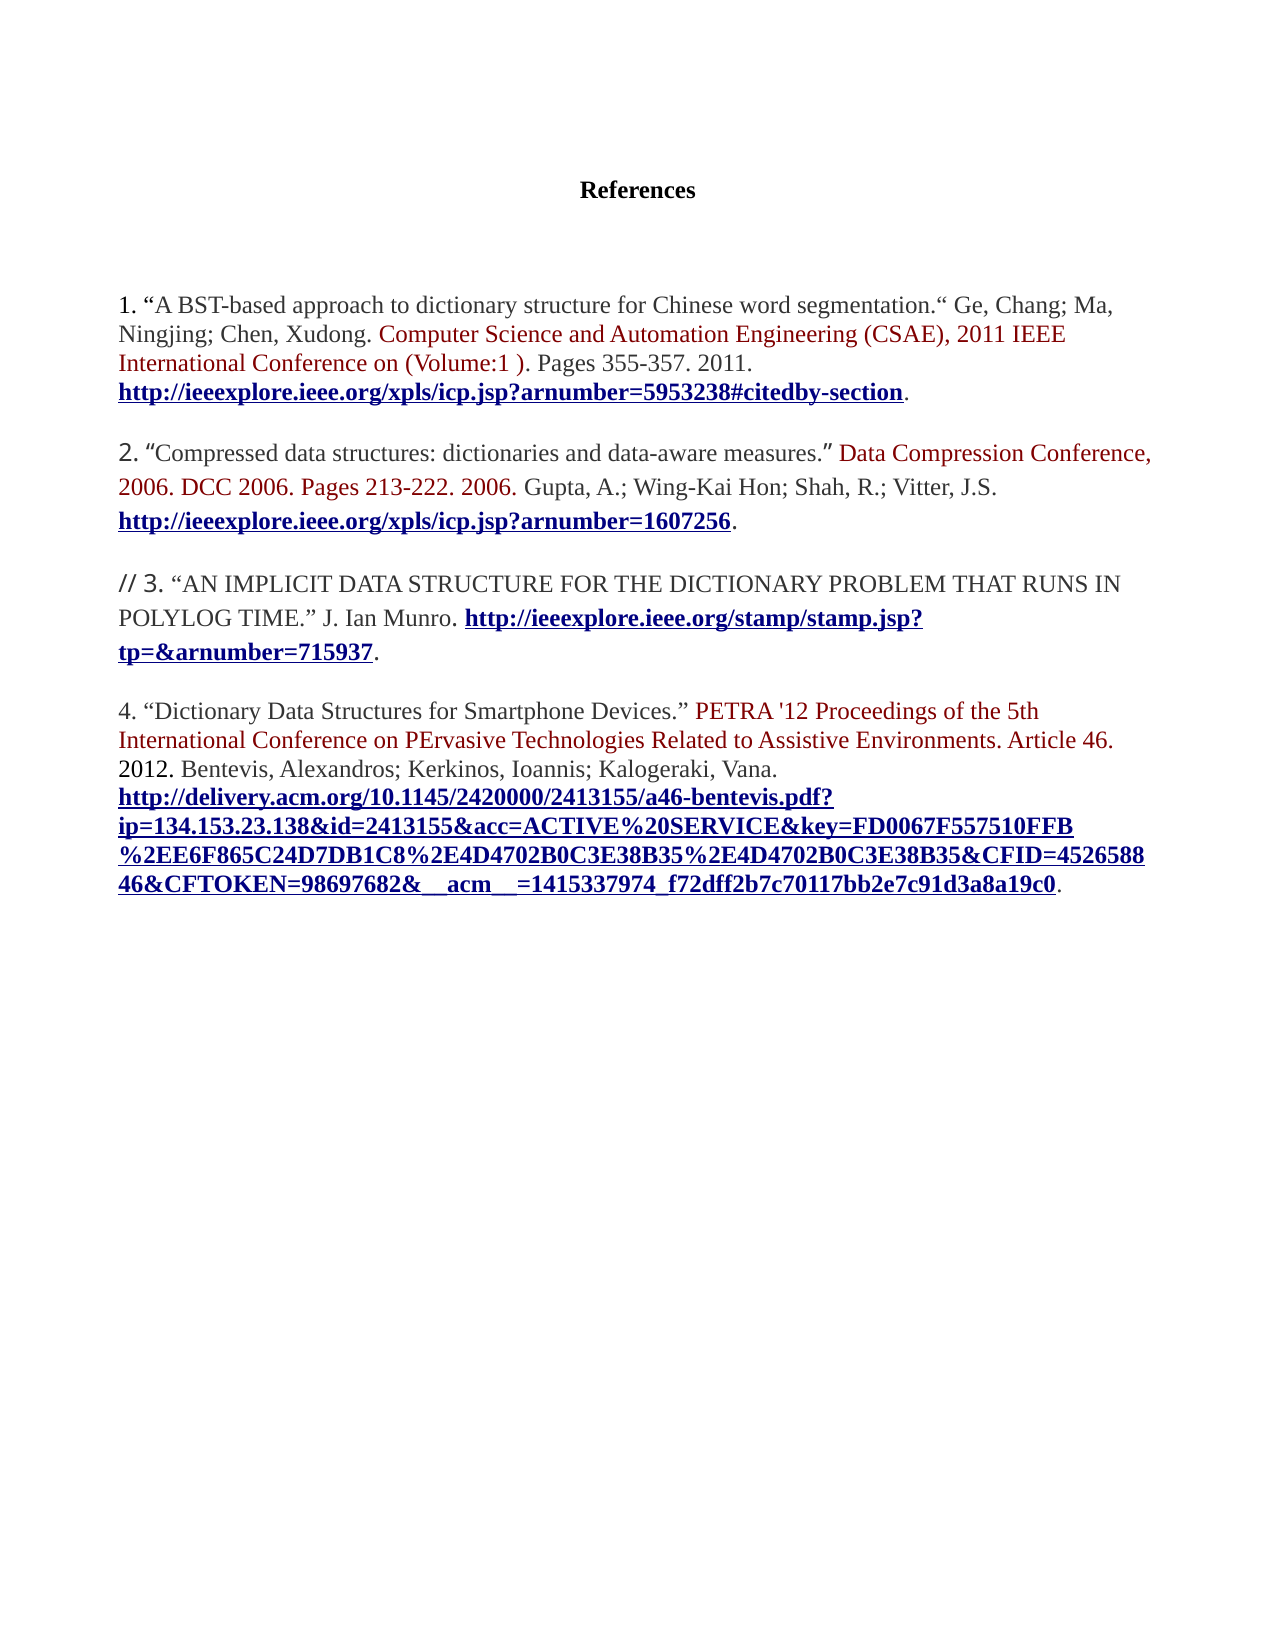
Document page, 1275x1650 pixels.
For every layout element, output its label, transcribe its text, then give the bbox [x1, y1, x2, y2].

text 2. “Compressed data structures: dictionaries and data-aware measures.” Data Compression Conference, 2006. DCC 2006. Pages 213-222. 2006. Gupta, A.; Wing-Kai Hon; Shah, R.; Vitter, J.S. http://ieeexplore.ieee.org/xpls/icp.jsp?arnumber=1607256. [118, 434, 1157, 537]
text 4. “Dictionary Data Structures for Smartphone Devices.” PETRA '12 Proceedings of the 5th International Conference on PErvasive Technologies Related to Assistive Environments. Article 46. 2012. Bentevis, Alexandros; Kerkinos, Ioannis; Kalogeraki, Vana. http://delivery.acm.org/10.1145/2420000/2413155/a46-bentevis.pdf?ip=134.153.23.138&id=2413155&acc=ACTIVE%20SERVICE&key=FD0067F557510FFB%2EE6F865C24D7DB1C8%2E4D4702B0C3E38B35%2E4D4702B0C3E38B35&CFID=452658846&CFTOKEN=98697682&__acm__=1415337974_f72dff2b7c70117bb2e7c91d3a8a19c0. [118, 696, 1157, 897]
text // 3. “AN IMPLICIT DATA STRUCTURE FOR THE DICTIONARY PROBLEM THAT RUNS IN POLYLOG TIME.” J. Ian Munro. http://ieeexplore.ieee.org/stamp/stamp.jsp?tp=&arnumber=715937. [118, 565, 1157, 667]
text 1. “A BST-based approach to dictionary structure for Chinese word segmentation.“ Ge, Chang; Ma, Ningjing; Chen, Xudong. Computer Science and Automation Engineering (CSAE), 2011 IEEE International Conference on (Volume:1 ). Pages 355-357. 2011. http://ieeexplore.ieee.org/xpls/icp.jsp?arnumber=5953238#citedby-section. [118, 291, 1157, 406]
text References [118, 176, 1157, 204]
